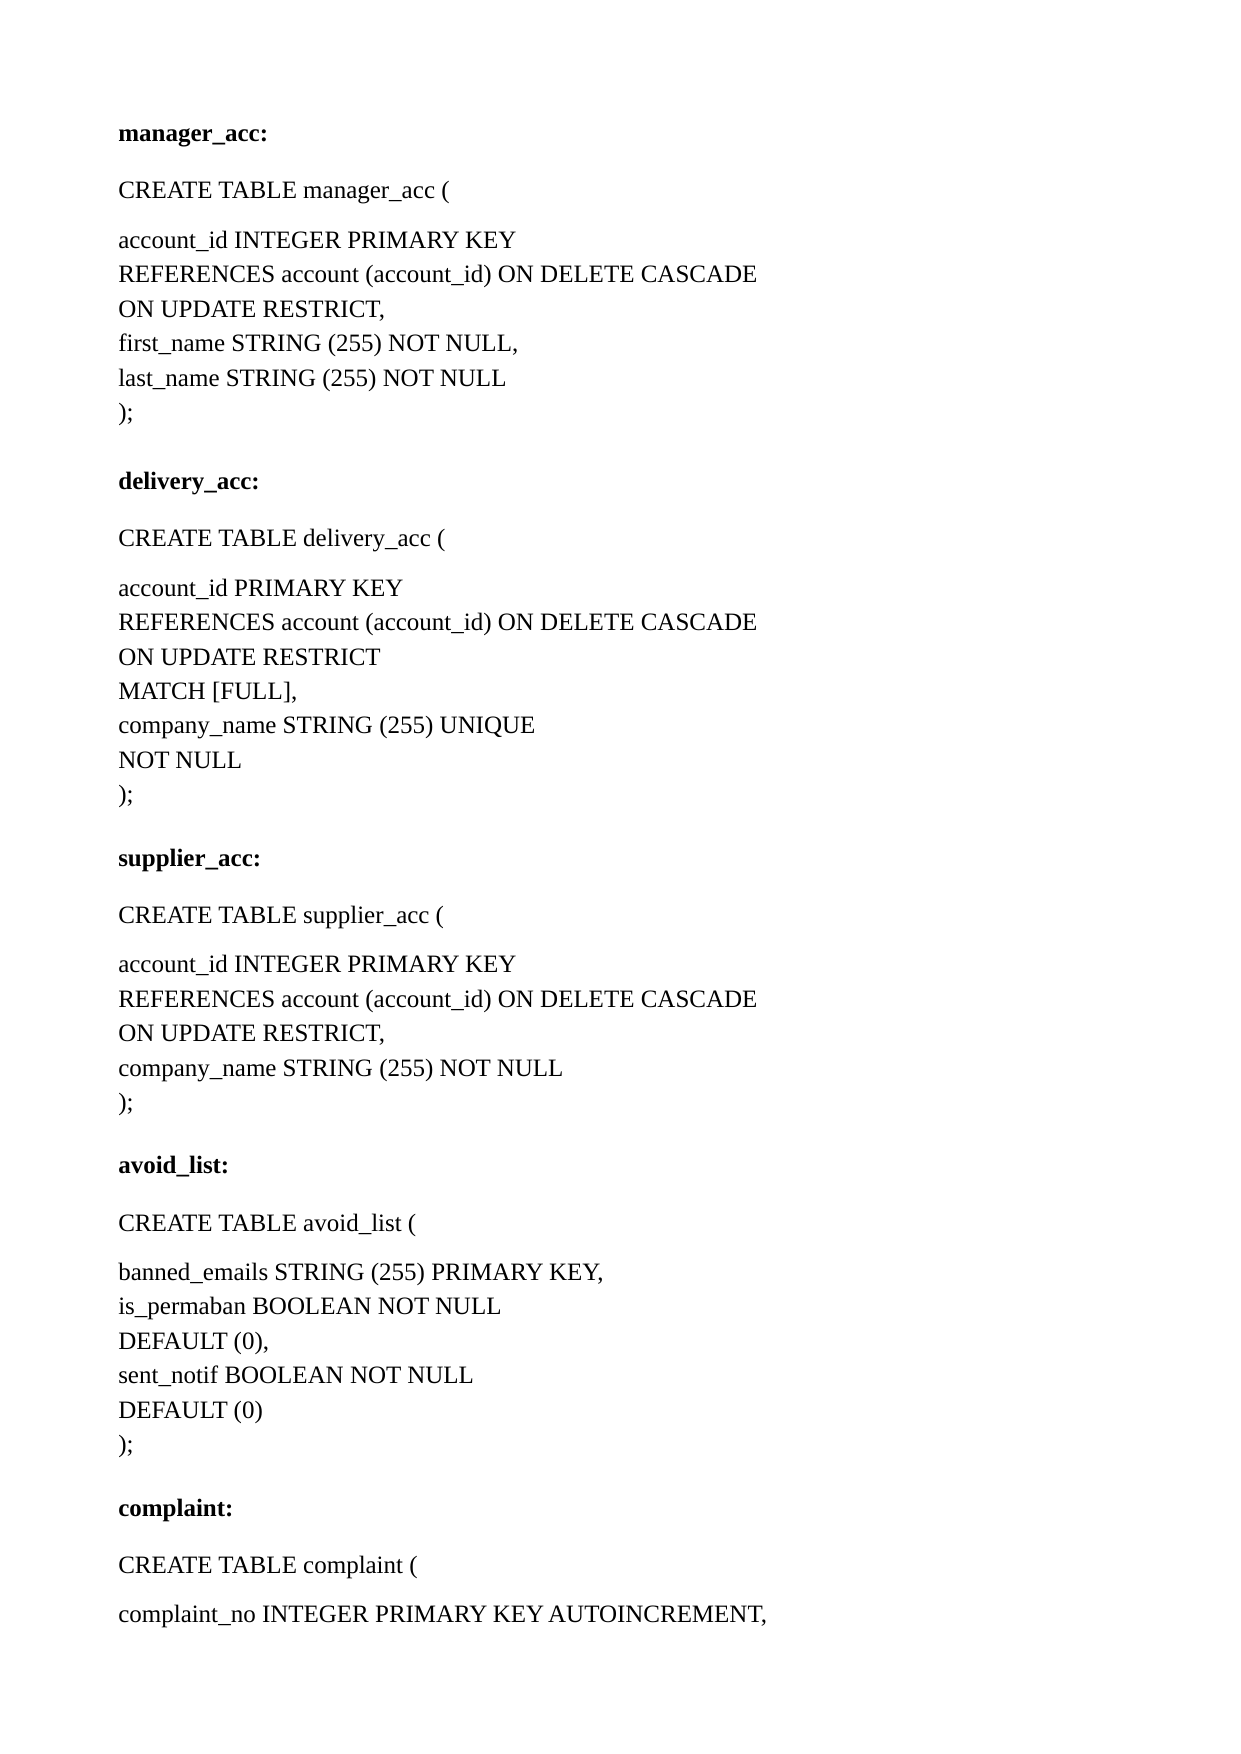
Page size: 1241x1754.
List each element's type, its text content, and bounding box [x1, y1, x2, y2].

text complaint_no INTEGER PRIMARY KEY AUTOINCREMENT, [118, 1599, 1122, 1628]
text ); [118, 397, 1122, 426]
text REFERENCES account (account_id) ON DELETE CASCADE [118, 984, 1122, 1012]
text is_permaban BOOLEAN NOT NULL [118, 1291, 1122, 1320]
text account_id INTEGER PRIMARY KEY [118, 949, 1122, 978]
text company_name STRING (255) UNIQUE [118, 711, 1122, 739]
text last_name STRING (255) NOT NULL [118, 363, 1122, 391]
text delivery_acc: [118, 466, 1122, 495]
text ON UPDATE RESTRICT, [118, 294, 1122, 322]
text ON UPDATE RESTRICT, [118, 1018, 1122, 1047]
text DEFAULT (0), [118, 1326, 1122, 1355]
text sent_notif BOOLEAN NOT NULL [118, 1360, 1122, 1389]
text MATCH [FULL], [118, 676, 1122, 705]
text company_name STRING (255) NOT NULL [118, 1053, 1122, 1081]
text supplier_acc: [118, 843, 1122, 871]
text CREATE TABLE supplier_acc ( [118, 900, 1122, 929]
text account_id INTEGER PRIMARY KEY [118, 225, 1122, 253]
text CREATE TABLE avoid_list ( [118, 1208, 1122, 1237]
text REFERENCES account (account_id) ON DELETE CASCADE [118, 259, 1122, 288]
text avoid_list: [118, 1150, 1122, 1179]
text ); [118, 1429, 1122, 1458]
text banned_emails STRING (255) PRIMARY KEY, [118, 1257, 1122, 1286]
text CREATE TABLE complaint ( [118, 1550, 1122, 1579]
text ON UPDATE RESTRICT [118, 642, 1122, 670]
text ); [118, 779, 1122, 808]
text CREATE TABLE delivery_acc ( [118, 523, 1122, 552]
text ); [118, 1087, 1122, 1116]
text first_name STRING (255) NOT NULL, [118, 328, 1122, 357]
text manager_acc: [118, 118, 1122, 147]
text CREATE TABLE manager_acc ( [118, 176, 1122, 204]
text account_id PRIMARY KEY [118, 573, 1122, 601]
text NOT NULL [118, 745, 1122, 774]
text DEFAULT (0) [118, 1395, 1122, 1424]
text REFERENCES account (account_id) ON DELETE CASCADE [118, 607, 1122, 636]
text complaint: [118, 1493, 1122, 1521]
